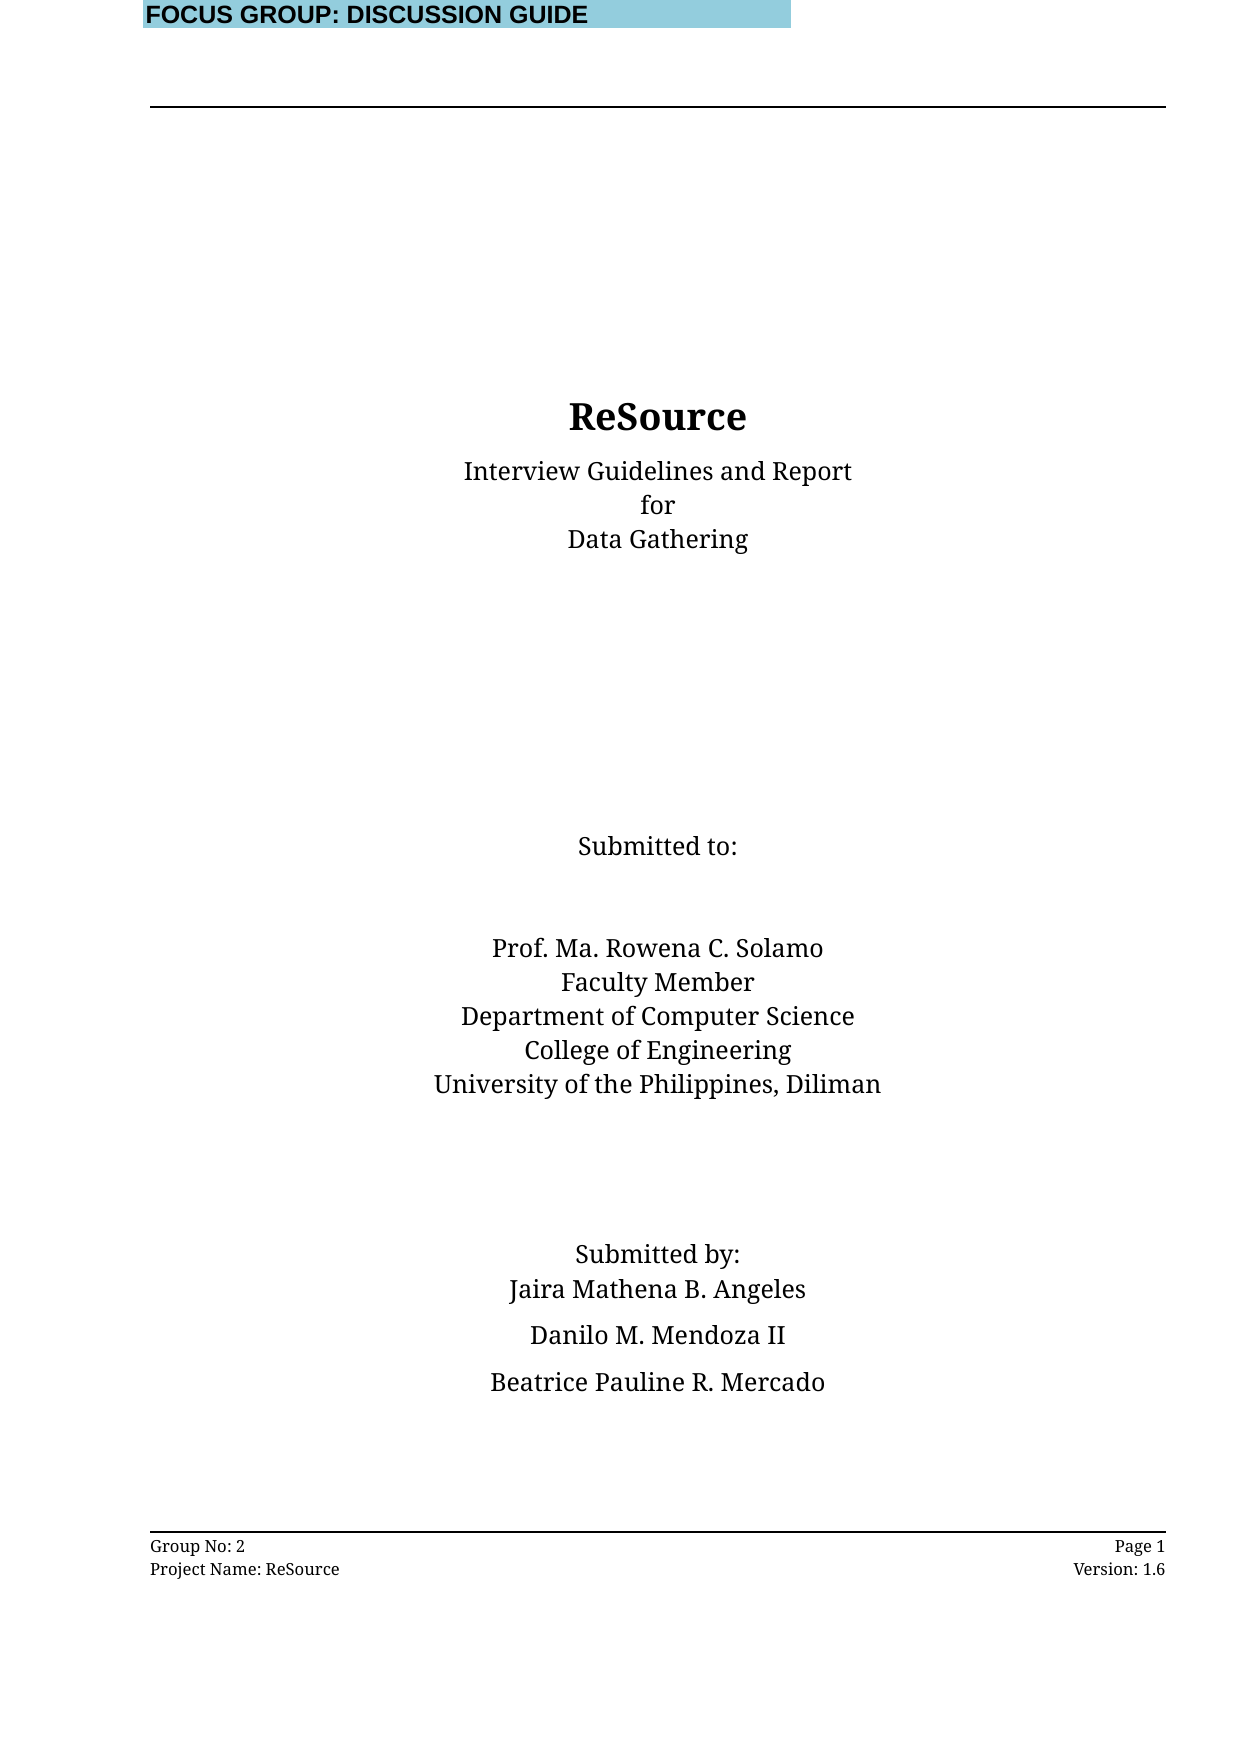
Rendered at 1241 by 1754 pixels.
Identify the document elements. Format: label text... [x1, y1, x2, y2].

text University of the Philippines, Diliman [150, 1067, 1166, 1101]
text Submitted to: [150, 828, 1166, 862]
subtitle Jaira Mathena B. Angeles [150, 1271, 1166, 1305]
table_header FOCUS GROUP: DISCUSSION GUIDE [144, 0, 790, 28]
text Prof. Ma. Rowena C. Solamo [150, 931, 1166, 965]
subtitle ReSource [150, 390, 1166, 441]
text Submitted by: [150, 1237, 1166, 1271]
text Interview Guidelines and Report [150, 454, 1166, 488]
subtitle Beatrice Pauline R. Mercado [150, 1364, 1166, 1398]
text College of Engineering [150, 1033, 1166, 1067]
text for [150, 488, 1166, 522]
text Department of Computer Science [150, 999, 1166, 1033]
subtitle Danilo M. Mendoza II [150, 1318, 1166, 1352]
text Data Gathering [150, 522, 1166, 556]
text Faculty Member [150, 965, 1166, 999]
